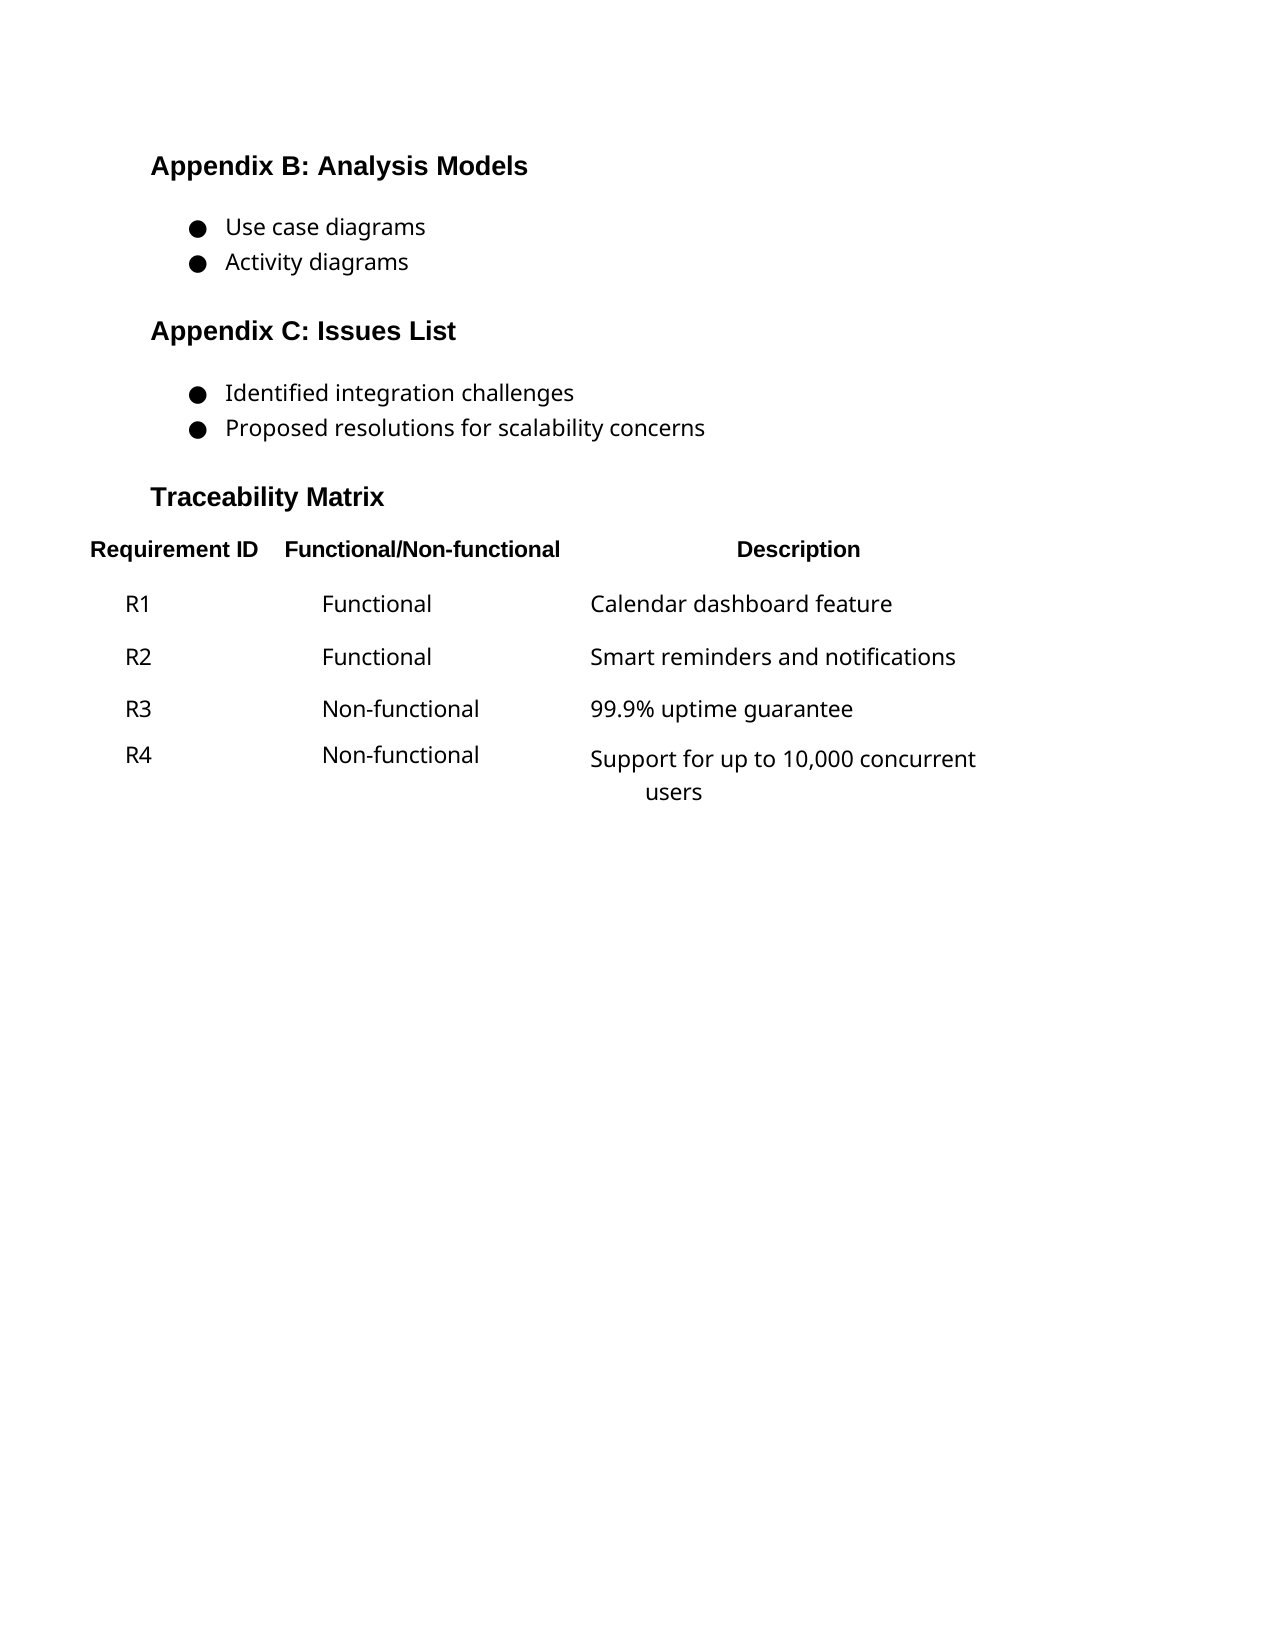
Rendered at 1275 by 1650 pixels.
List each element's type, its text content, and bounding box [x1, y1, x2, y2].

table_cell Smart reminders and notifications [614, 628, 995, 680]
list Use case diagrams [188, 211, 1162, 242]
table_cell Calendar dashboard feature [614, 576, 995, 628]
table_header Requirement ID [123, 537, 309, 576]
table_cell Functional [309, 576, 614, 628]
table_header Description [614, 537, 995, 576]
table_cell Non-functional [309, 731, 614, 774]
table_cell Functional [309, 628, 614, 680]
subtitle Appendix B: Analysis Models [150, 150, 1162, 181]
table_cell Non-functional [309, 680, 614, 731]
list Activity diagrams [188, 246, 1162, 277]
subtitle Traceability Matrix [150, 481, 1162, 512]
subtitle Appendix C: Issues List [150, 315, 1162, 347]
table_cell R4 [123, 731, 309, 774]
text users [185, 776, 1162, 807]
table_cell R1 [123, 576, 309, 628]
table_cell Support for up to 10,000 concurrent [614, 731, 995, 774]
table_header Functional/Non-functional [309, 537, 614, 576]
table_cell R3 [123, 680, 309, 731]
table_cell 99.9% uptime guarantee [614, 680, 995, 731]
list Proposed resolutions for scalability concerns [188, 412, 1162, 443]
list Identified integration challenges [188, 376, 1162, 408]
table_cell R2 [123, 628, 309, 680]
